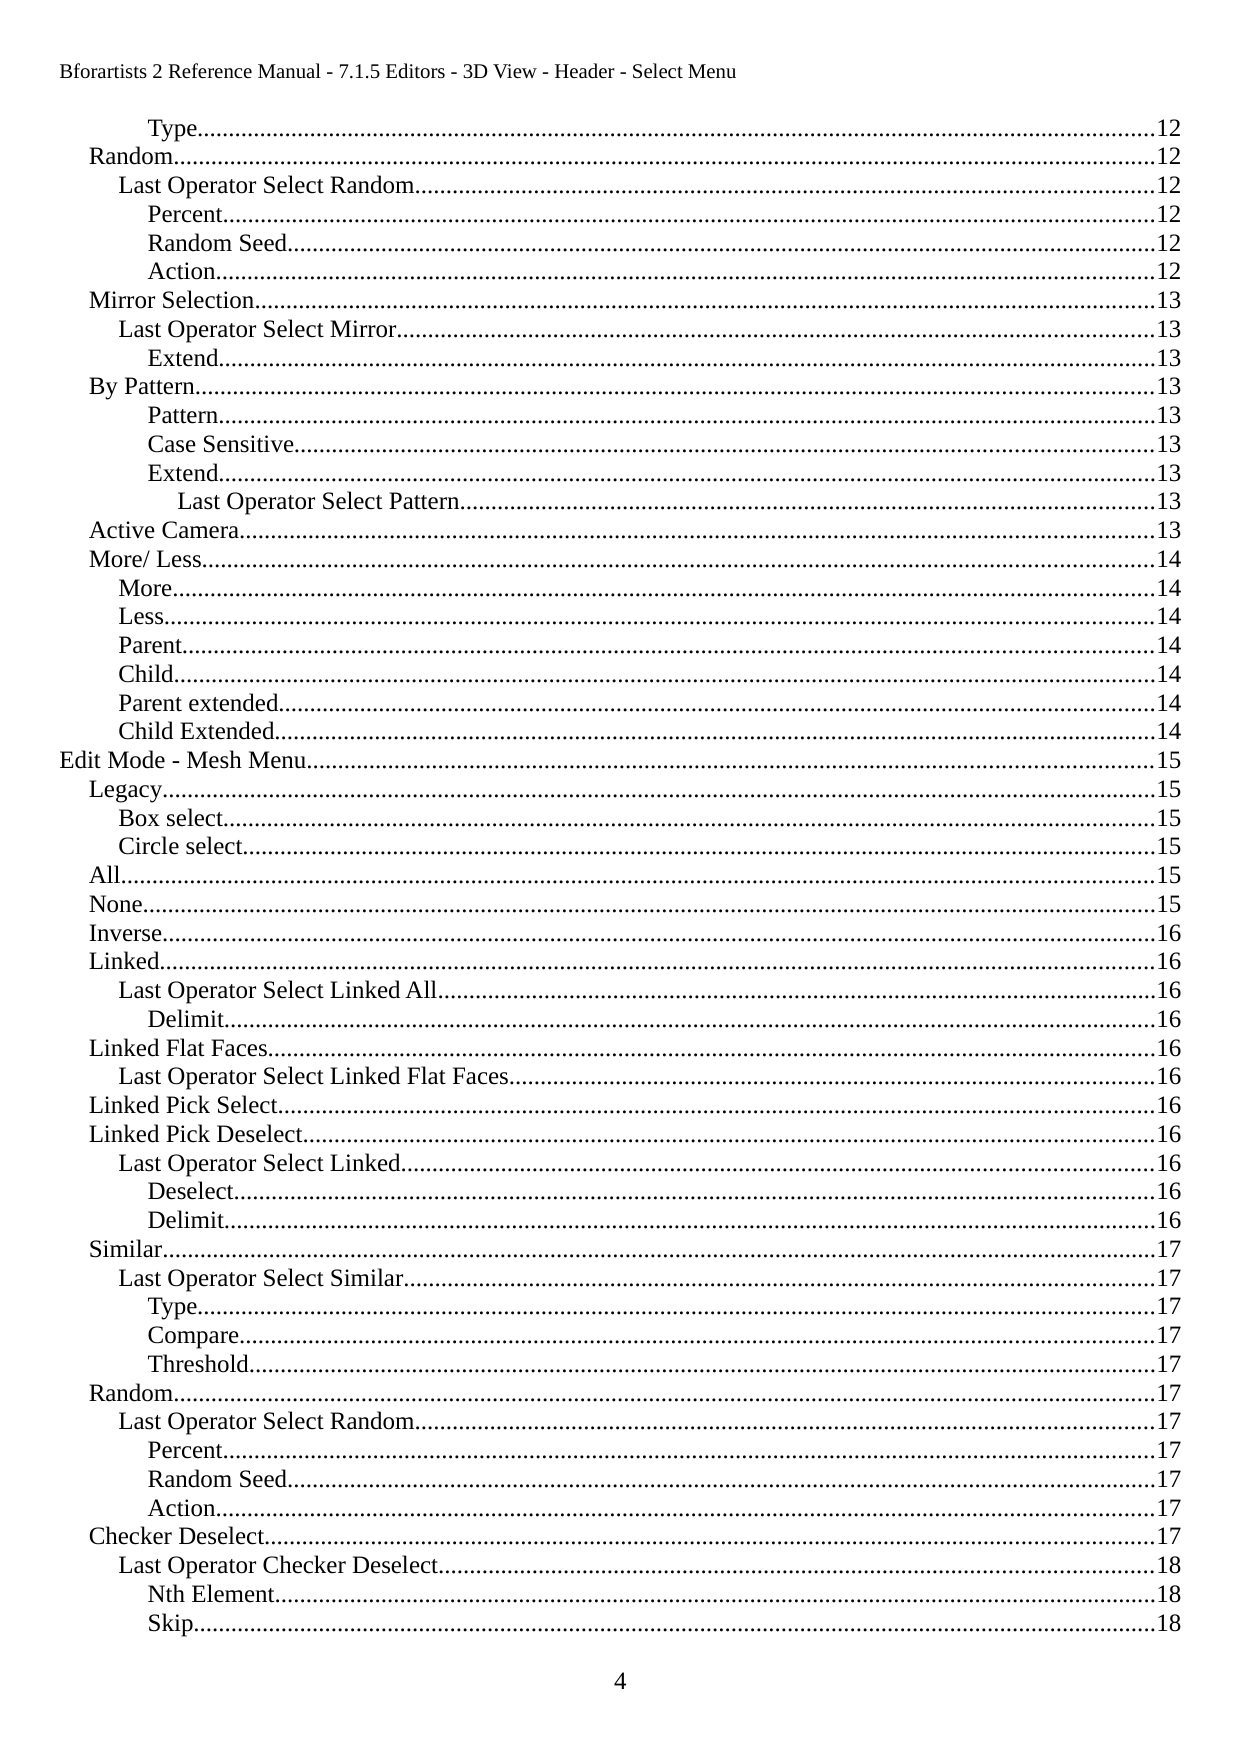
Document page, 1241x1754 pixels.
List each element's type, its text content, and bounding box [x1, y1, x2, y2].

text More 14 [118, 573, 1181, 601]
text More/ Less 14 [88, 544, 1181, 573]
text Mirror Selection 13 [88, 285, 1181, 314]
text Pattern 13 [147, 400, 1181, 429]
text All 15 [88, 860, 1181, 889]
text Box select 15 [118, 803, 1181, 831]
text Circle select 15 [118, 831, 1181, 860]
text Edit Mode - Mesh Menu 15 [59, 745, 1181, 774]
text Extend 13 [147, 458, 1181, 486]
text Deselect 16 [147, 1176, 1181, 1205]
text Parent extended 14 [118, 688, 1181, 716]
text Delimit 16 [147, 1004, 1181, 1033]
text Last Operator Select Similar 17 [118, 1263, 1181, 1291]
text Linked Flat Faces 16 [88, 1033, 1181, 1061]
text Last Operator Select Random 12 [118, 170, 1181, 199]
text Legacy 15 [88, 774, 1181, 803]
text Delimit 16 [147, 1205, 1181, 1234]
text Parent 14 [118, 630, 1181, 659]
text Active Camera 13 [88, 515, 1181, 544]
text Last Operator Select Mirror 13 [118, 314, 1181, 343]
text Last Operator Select Linked 16 [118, 1148, 1181, 1176]
text Last Operator Select Linked Flat Faces 16 [118, 1061, 1181, 1090]
text Case Sensitive 13 [147, 429, 1181, 458]
text Checker Deselect 17 [88, 1521, 1181, 1550]
text Random 12 [88, 141, 1181, 170]
text Last Operator Checker Deselect 18 [118, 1550, 1181, 1579]
text Linked Pick Select 16 [88, 1090, 1181, 1119]
text Compare 17 [147, 1320, 1181, 1349]
text Linked 16 [88, 946, 1181, 975]
text Random Seed 12 [147, 228, 1181, 256]
text Less 14 [118, 601, 1181, 630]
text Percent 17 [147, 1435, 1181, 1464]
text Action 12 [147, 256, 1181, 285]
text Linked Pick Deselect 16 [88, 1119, 1181, 1148]
text Skip 18 [147, 1608, 1181, 1636]
text By Pattern 13 [88, 371, 1181, 400]
text Extend 13 [147, 343, 1181, 371]
text Last Operator Select Random 17 [118, 1406, 1181, 1435]
text Last Operator Select Linked All 16 [118, 975, 1181, 1004]
text Type 12 [147, 113, 1181, 141]
text Nth Element 18 [147, 1579, 1181, 1608]
text Child 14 [118, 659, 1181, 688]
text Percent 12 [147, 199, 1181, 228]
text Child Extended 14 [118, 716, 1181, 745]
text Action 17 [147, 1493, 1181, 1521]
text Similar 17 [88, 1234, 1181, 1263]
text Threshold 17 [147, 1349, 1181, 1378]
text None 15 [88, 889, 1181, 918]
text Random 17 [88, 1378, 1181, 1406]
text Random Seed 17 [147, 1464, 1181, 1493]
text Last Operator Select Pattern 13 [177, 486, 1181, 515]
text Inverse 16 [88, 918, 1181, 946]
text Type 17 [147, 1291, 1181, 1320]
